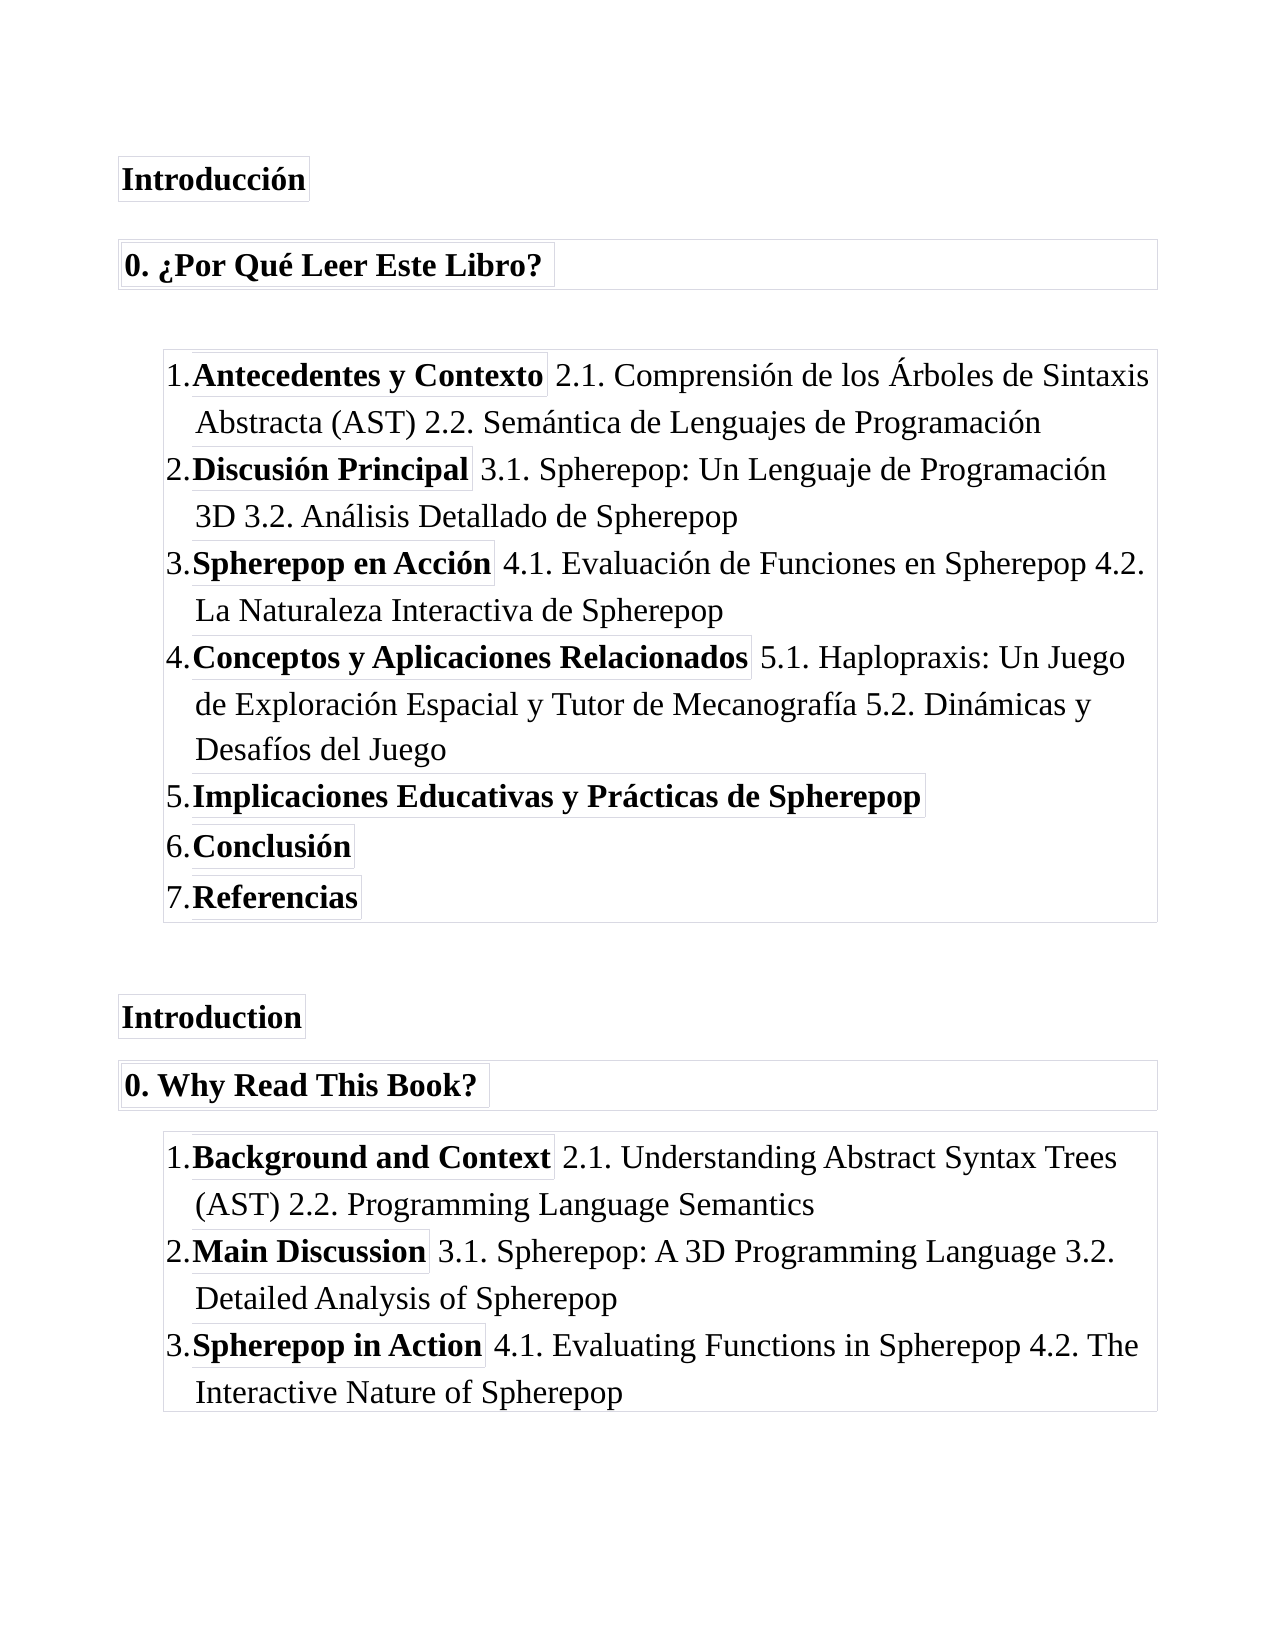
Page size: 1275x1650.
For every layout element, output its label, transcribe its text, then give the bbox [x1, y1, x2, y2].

list Spherepop in Action 4.1. Evaluating Functions in Spherepop 4.2. The Interactive Nature of Spherepop [164, 1319, 1157, 1411]
text 0. ¿Por Qué Leer Este Libro? [119, 240, 1157, 289]
list Main Discussion 3.1. Spherepop: A 3D Programming Language 3.2. Detailed Analysis of Spherepop [164, 1225, 1157, 1317]
list Spherepop en Acción 4.1. Evaluación de Funciones en Spherepop 4.2. La Naturaleza Interactiva de Spherepop [164, 537, 1157, 629]
list Conceptos y Aplicaciones Relacionados 5.1. Haplopraxis: Un Juego de Exploración Espacial y Tutor de Mecanografía 5.2. Dinámicas y Desafíos del Juego [164, 632, 1157, 767]
list Antecedentes y Contexto 2.1. Comprensión de los Árboles de Sintaxis Abstracta (AST) 2.2. Semántica de Lenguajes de Programación [164, 350, 1157, 441]
list Conclusión [164, 821, 1157, 868]
text 0. Why Read This Book? [119, 1061, 1157, 1110]
list Implicaciones Educativas y Prácticas de Spherepop [164, 770, 1157, 817]
list Discusión Principal 3.1. Spherepop: Un Lenguaje de Programación 3D 3.2. Análisis Detallado de Spherepop [164, 443, 1157, 535]
list Referencias [164, 872, 1157, 922]
text Introducción [118, 118, 1157, 201]
list Background and Context 2.1. Understanding Abstract Syntax Trees (AST) 2.2. Programming Language Semantics [164, 1132, 1157, 1223]
text Introduction [118, 943, 1157, 1038]
